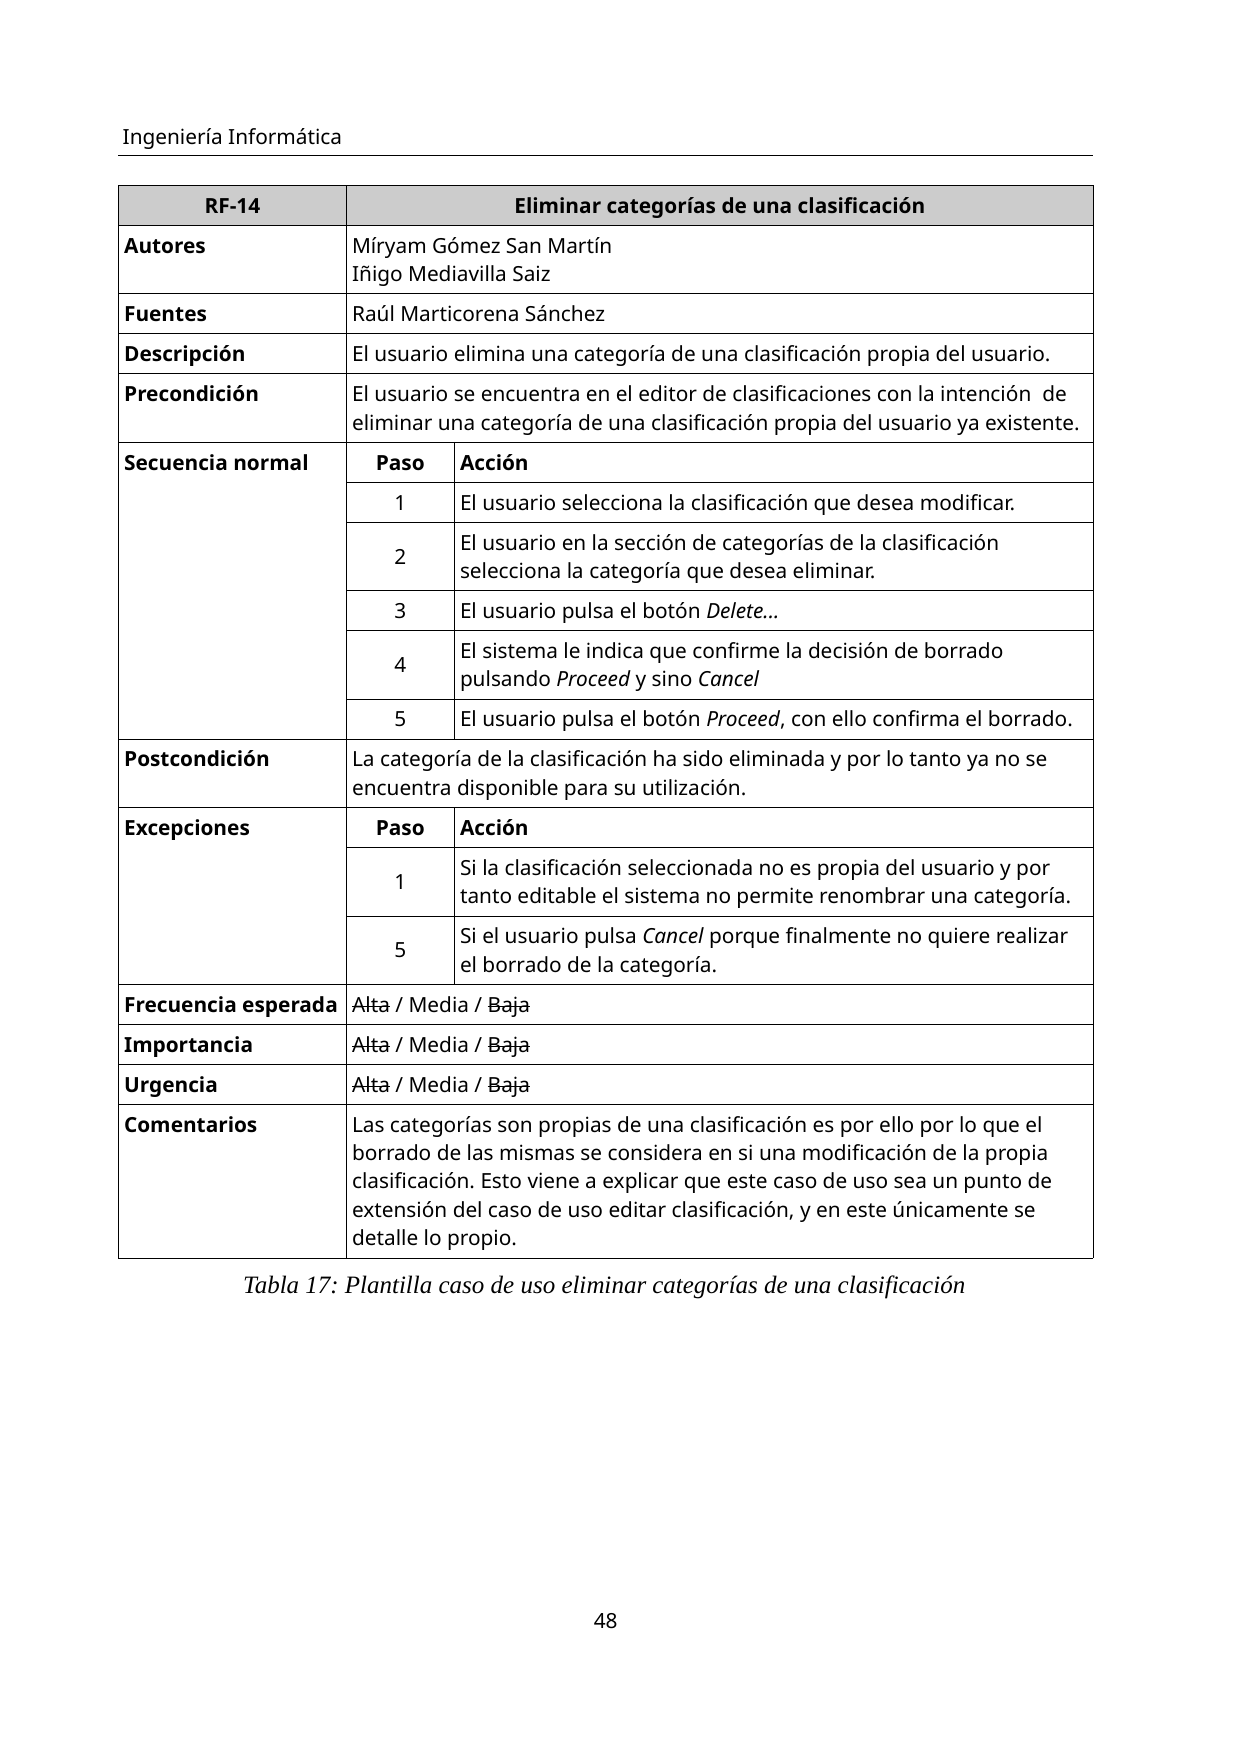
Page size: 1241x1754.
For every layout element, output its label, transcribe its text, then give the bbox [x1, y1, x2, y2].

table_cell Si la clasificación seleccionada no es propia del usuario y por tanto editable el sistema no permite renombrar una categoría. [455, 848, 1093, 916]
table_cell Paso [347, 443, 454, 482]
table_cell Alta / Media / Baja [347, 1025, 1093, 1064]
table_cell 1 [347, 483, 454, 522]
table_cell Las categorías son propias de una clasificación es por ello por lo que el borrado de las mismas se considera en si una modificación de la propia clasificación. Esto viene a explicar que este caso de uso sea un punto de extensión del caso de uso editar clasificación, y en este únicamente se detalle lo propio. [347, 1105, 1093, 1258]
table_cell La categoría de la clasificación ha sido eliminada y por lo tanto ya no se encuentra disponible para su utilización. [347, 740, 1093, 807]
table_cell Importancia [119, 1025, 346, 1064]
text Tabla 17: Plantilla caso de uso eliminar categorías de una clasificación [118, 1270, 1093, 1299]
table_cell 5 [347, 700, 454, 739]
table_cell Descripción [119, 334, 346, 373]
table_cell Míryam Gómez San Martín Iñigo Mediavilla Saiz [347, 226, 1093, 293]
table_cell Alta / Media / Baja [347, 1065, 1093, 1104]
table_cell El usuario selecciona la clasificación que desea modificar. [455, 483, 1093, 522]
table_cell El usuario en la sección de categorías de la clasificación selecciona la categoría que desea eliminar. [455, 523, 1093, 590]
table_cell Frecuencia esperada [119, 985, 346, 1024]
table_cell 3 [347, 591, 454, 630]
table_cell 1 [347, 848, 454, 916]
table_cell El usuario elimina una categoría de una clasificación propia del usuario. [347, 334, 1093, 373]
table_cell Secuencia normal [119, 443, 346, 739]
table_cell Excepciones [119, 808, 346, 984]
table_cell Acción [455, 443, 1093, 482]
table_cell 5 [347, 917, 454, 984]
table_cell El usuario pulsa el botón Proceed, con ello confirma el borrado. [455, 700, 1093, 739]
table_cell Autores [119, 226, 346, 293]
table_cell El sistema le indica que confirme la decisión de borrado pulsando Proceed y sino Cancel [455, 631, 1093, 699]
table_cell Fuentes [119, 294, 346, 333]
table_header Eliminar categorías de una clasificación [347, 186, 1093, 225]
table_cell Paso [347, 808, 454, 847]
table_header RF-14 [119, 186, 346, 225]
table_cell Precondición [119, 374, 346, 442]
table_cell 2 [347, 523, 454, 590]
table_cell Acción [455, 808, 1093, 847]
table_cell El usuario pulsa el botón Delete... [455, 591, 1093, 630]
table_cell Si el usuario pulsa Cancel porque finalmente no quiere realizar el borrado de la categoría. [455, 917, 1093, 984]
table_cell Postcondición [119, 740, 346, 807]
table_cell El usuario se encuentra en el editor de clasificaciones con la intención de eliminar una categoría de una clasificación propia del usuario ya existente. [347, 374, 1093, 442]
table_cell Comentarios [119, 1105, 346, 1258]
table_cell Raúl Marticorena Sánchez [347, 294, 1093, 333]
table_cell Urgencia [119, 1065, 346, 1104]
table_cell Alta / Media / Baja [347, 985, 1093, 1024]
table_cell 4 [347, 631, 454, 699]
